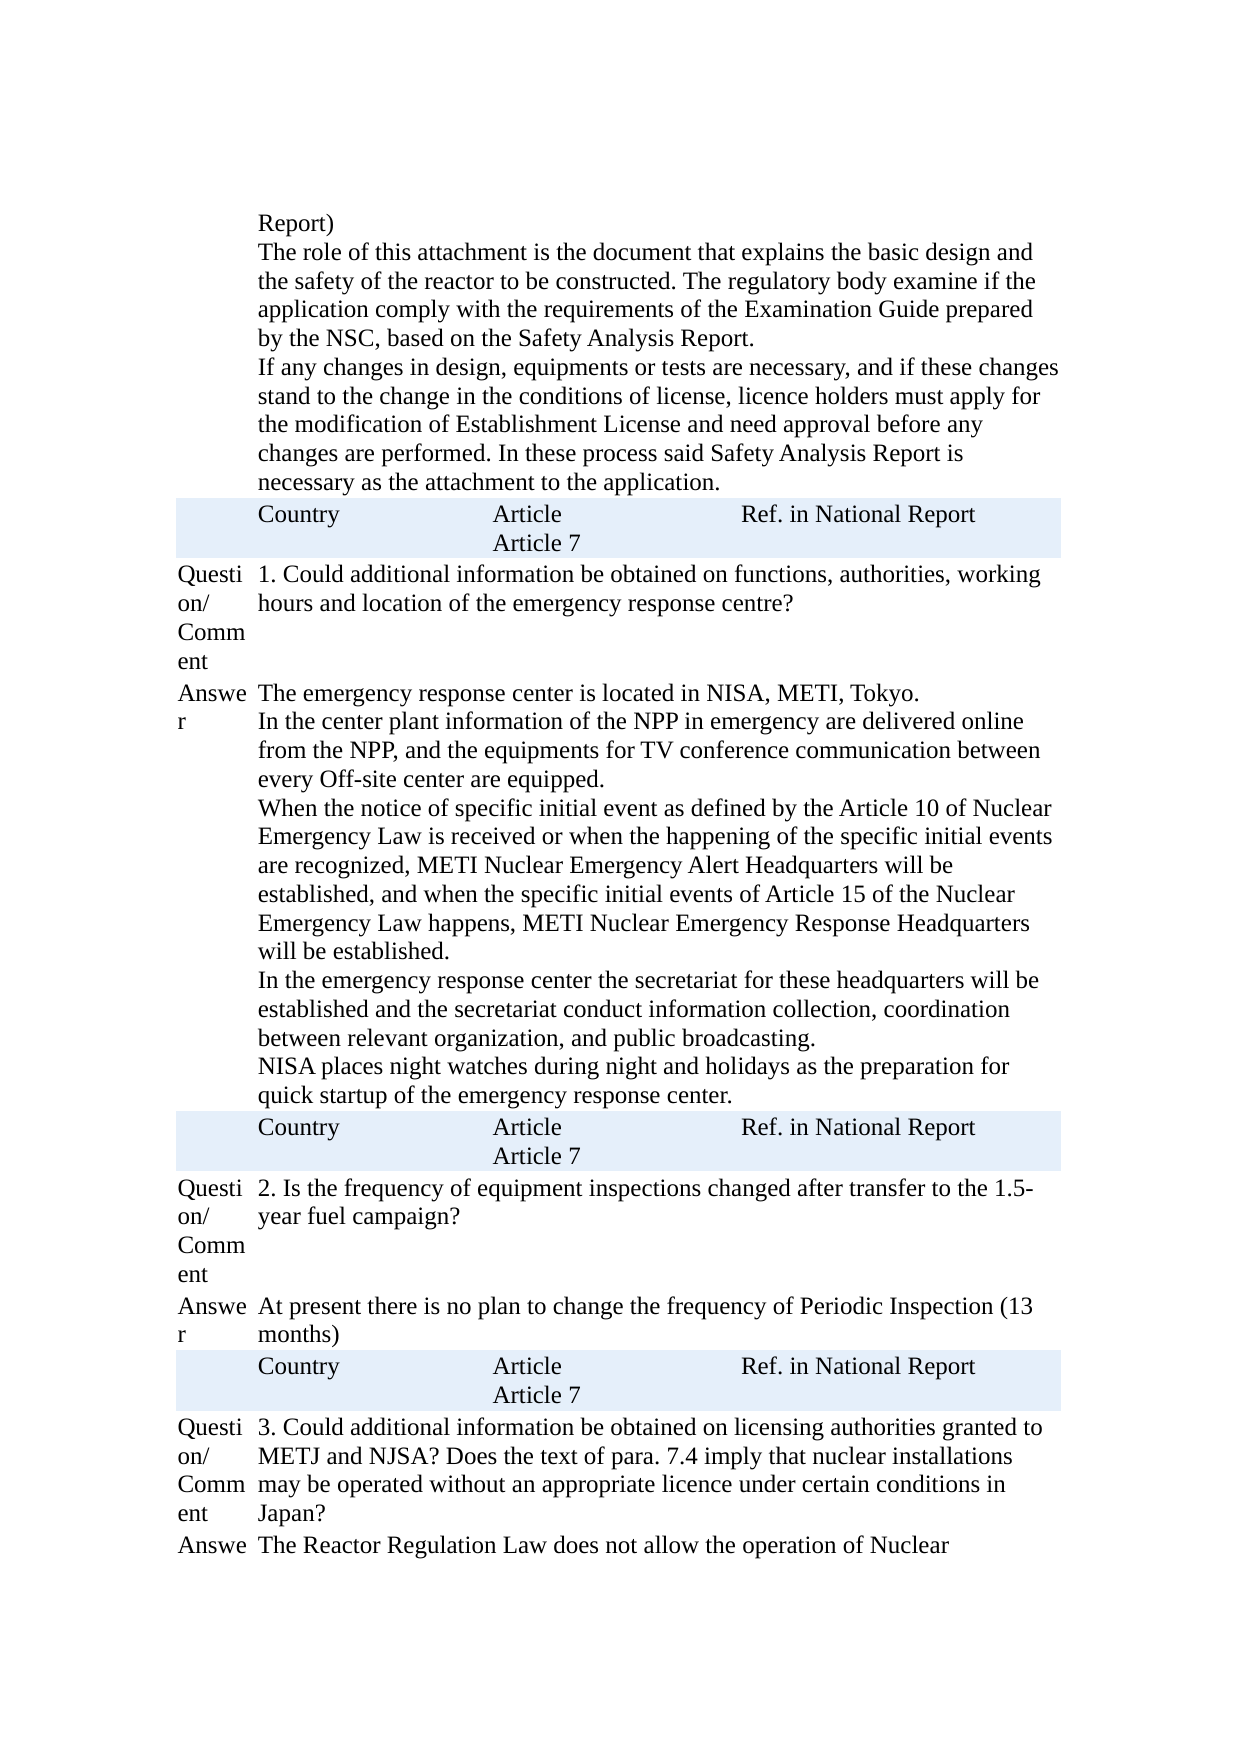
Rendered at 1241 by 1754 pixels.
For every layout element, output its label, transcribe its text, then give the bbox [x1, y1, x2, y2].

table_cell Ref. in National Report [739, 1111, 1061, 1171]
table_cell [176, 1350, 256, 1411]
table_cell Answer [176, 676, 256, 1111]
table_cell [176, 1111, 256, 1171]
table_cell Question/ Comment [176, 558, 256, 676]
table_cell 2. Is the frequency of equipment inspections changed after transfer to the 1.5-year fuel campaign? [256, 1171, 1061, 1289]
table_cell Report) The role of this attachment is the document that explains the basic design and the safety of the reactor to be constructed. The regulatory body examine if the application comply with the requirements of the Examination Guide prepared by the NSC, based on the Safety Analysis Report. If any changes in design, equipments or tests are necessary, and if these changes stand to the change in the conditions of license, licence holders must apply for the modification of Establishment License and need approval before any changes are performed. In these process said Safety Analysis Report is necessary as the attachment to the application. [256, 207, 1061, 497]
table_cell Article Article 7 [491, 1350, 739, 1411]
table_cell Article Article 7 [491, 498, 739, 558]
table_cell Ref. in National Report [739, 1350, 1061, 1411]
table_cell At present there is no plan to change the frequency of Periodic Inspection (13 months) [256, 1289, 1061, 1350]
table_cell 1. Could additional information be obtained on functions, authorities, working hours and location of the emergency response centre? [256, 558, 1061, 676]
table_cell Answer [176, 1289, 256, 1350]
table_cell The emergency response center is located in NISA, METI, Tokyo. In the center plant information of the NPP in emergency are delivered online from the NPP, and the equipments for TV conference communication between every Off-site center are equipped. When the notice of specific initial event as defined by the Article 10 of Nuclear Emergency Law is received or when the happening of the specific initial events are recognized, METI Nuclear Emergency Alert Headquarters will be established, and when the specific initial events of Article 15 of the Nuclear Emergency Law happens, METI Nuclear Emergency Response Headquarters will be established. In the emergency response center the secretariat for these headquarters will be established and the secretariat conduct information collection, coordination between relevant organization, and public broadcasting. NISA places night watches during night and holidays as the preparation for quick startup of the emergency response center. [256, 676, 1061, 1111]
table_cell Question/ Comment [176, 1411, 256, 1529]
table_cell Country [256, 1350, 491, 1411]
table_cell Question/ Comment [176, 1171, 256, 1289]
table_cell Ref. in National Report [739, 498, 1061, 558]
table_cell The Reactor Regulation Law does not allow the operation of Nuclear [256, 1529, 1061, 1561]
table_cell [176, 498, 256, 558]
table_cell Country [256, 1111, 491, 1171]
table_cell Country [256, 498, 491, 558]
table_cell Article Article 7 [491, 1111, 739, 1171]
table_cell Answe [176, 1529, 256, 1561]
table_cell 3. Could additional information be obtained on licensing authorities granted to METJ and NJSA? Does the text of para. 7.4 imply that nuclear installations may be operated without an appropriate licence under certain conditions in Japan? [256, 1411, 1061, 1529]
table_cell [176, 207, 256, 497]
